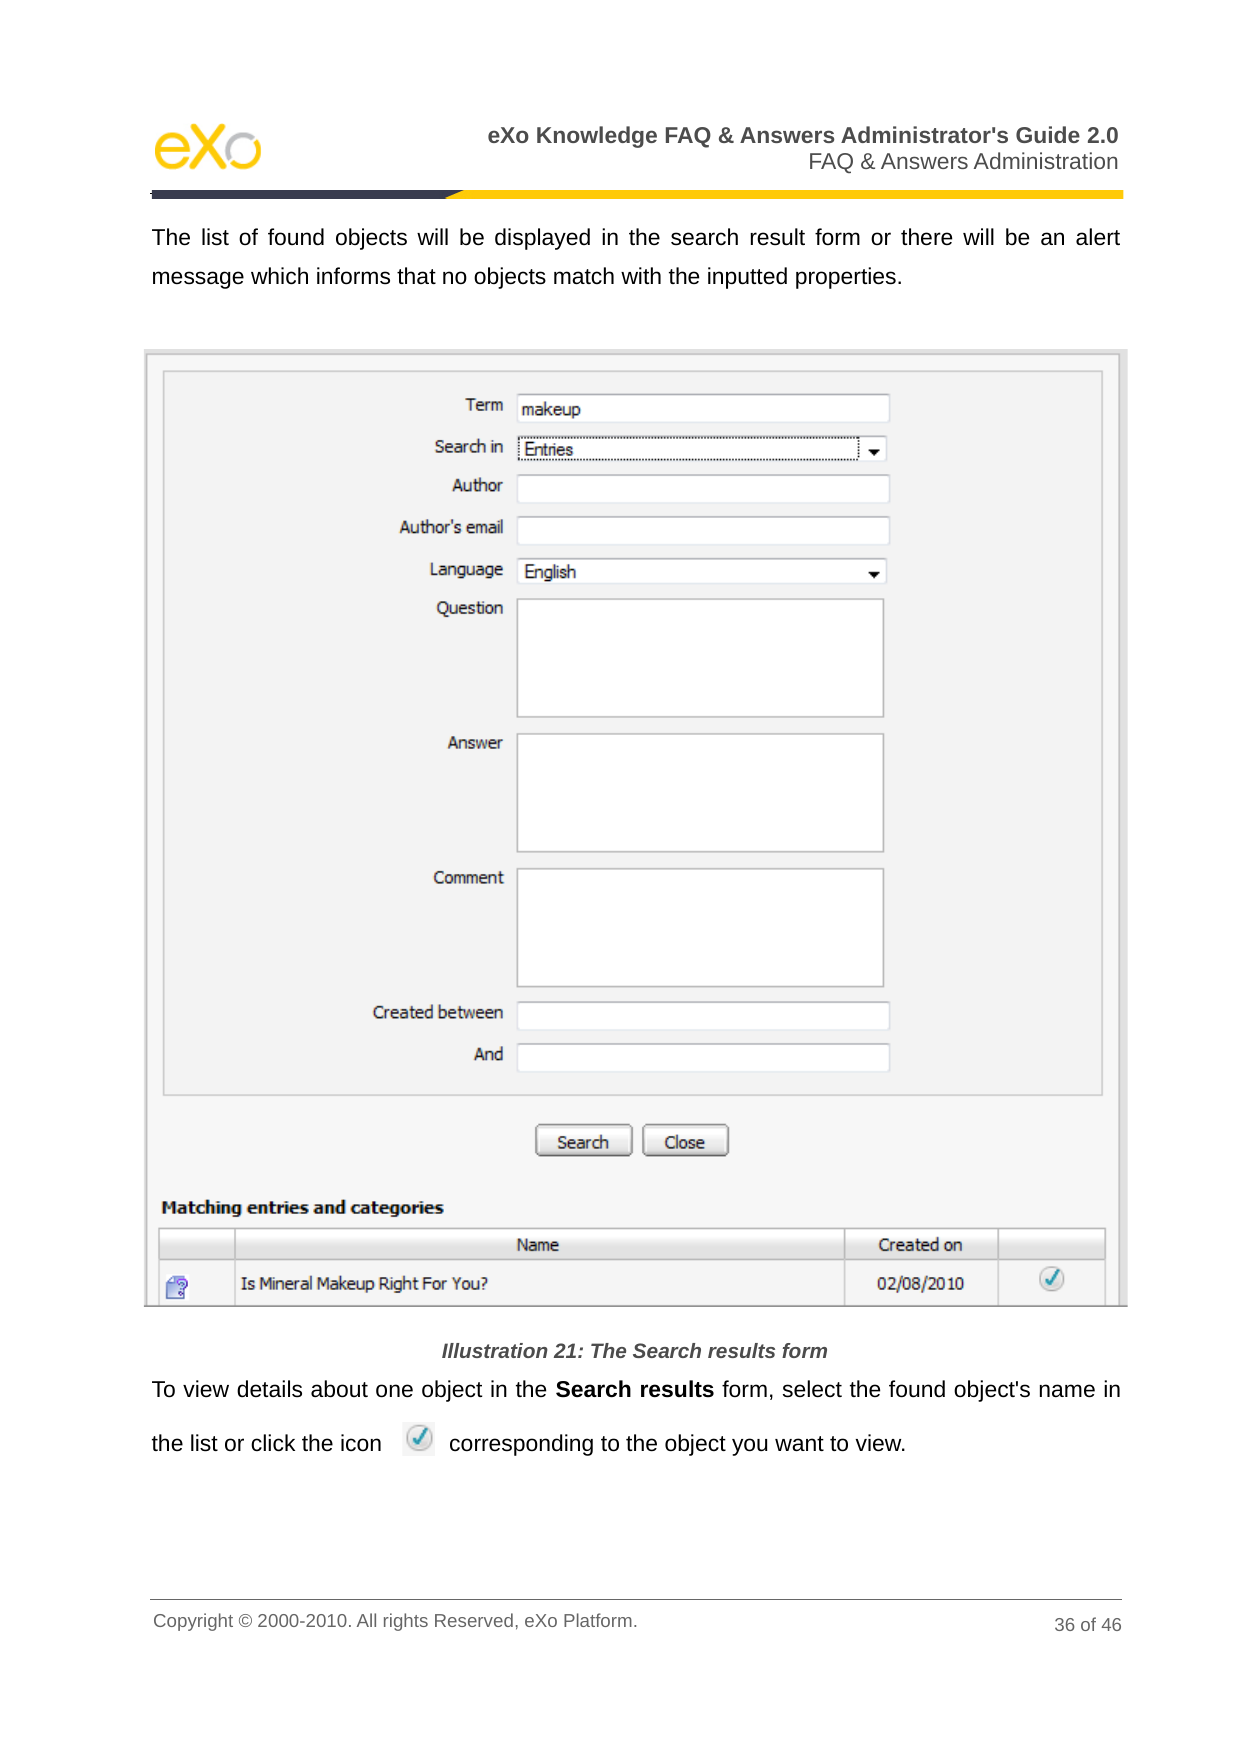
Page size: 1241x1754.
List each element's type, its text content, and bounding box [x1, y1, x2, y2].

list To view details about one object in the Search results form, select the found object's name in the list or click the icon corresponding to the object you want to view. [114, 342, 1128, 1463]
list The list of found objects will be displayed in the search result form or there will be an alert message which informs that no objects match with the inputted properties. [114, 223, 1122, 289]
picture [143, 349, 1128, 1307]
list Illustration 21: The Search results form [144, 1307, 1128, 1362]
picture [151, 190, 1124, 199]
picture [155, 123, 262, 170]
picture [402, 1422, 435, 1456]
